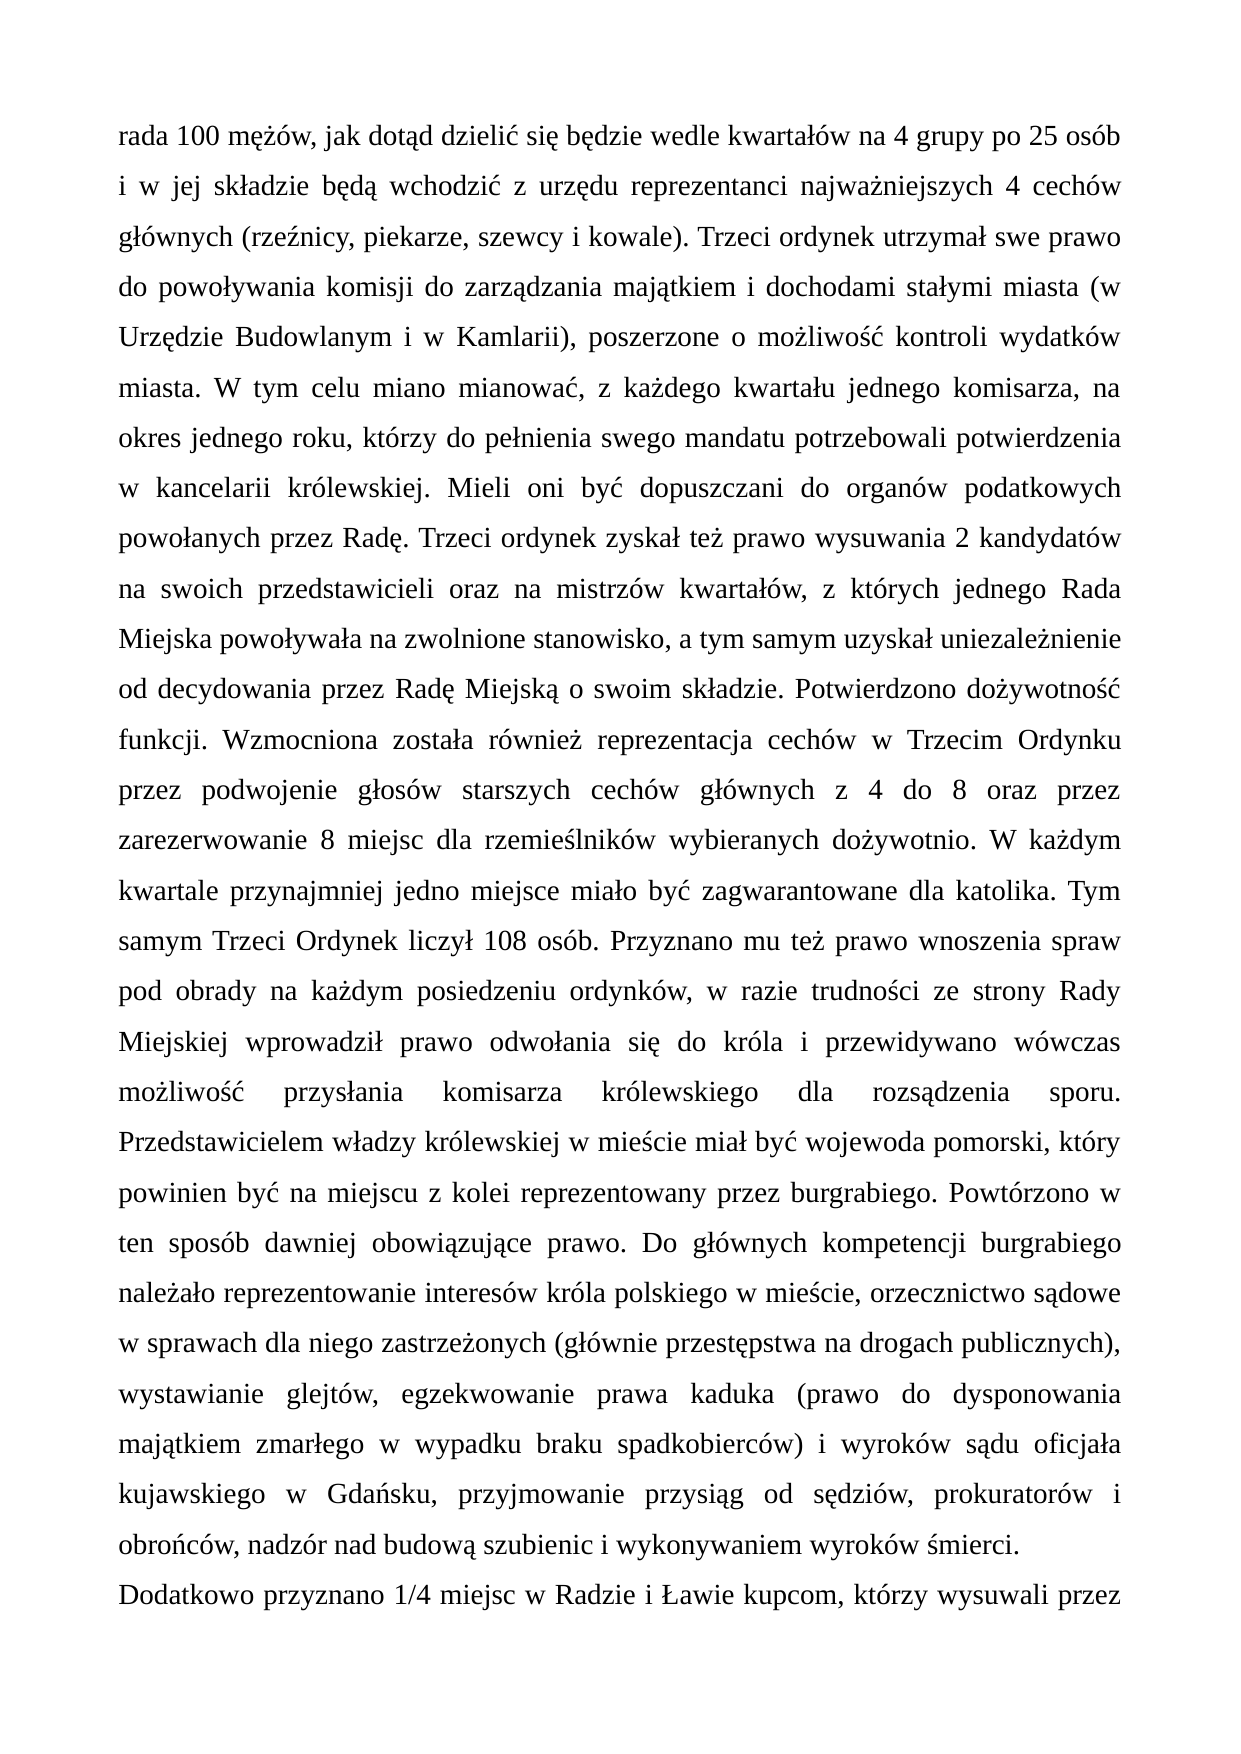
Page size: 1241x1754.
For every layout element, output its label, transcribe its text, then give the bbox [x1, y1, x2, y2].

text Dodatkowo przyznano 1/4 miejsc w Radzie i Ławie kupcom, którzy wysuwali przez [118, 1577, 1122, 1611]
text rada 100 mężów, jak dotąd dzielić się będzie wedle kwartałów na 4 grupy po 25 osób i w jej składzie będą wchodzić z urzędu reprezentanci najważniejszych 4 cechów głównych (rzeźnicy, piekarze, szewcy i kowale). Trzeci ordynek utrzymał swe prawo do powoływania komisji do zarządzania majątkiem i dochodami stałymi miasta (w Urzędzie Budowlanym i w Kamlarii), poszerzone o możliwość kontroli wydatków miasta. W tym celu miano mianować, z każdego kwartału jednego komisarza, na okres jednego roku, którzy do pełnienia swego mandatu potrzebowali potwierdzenia w kancelarii królewskiej. Mieli oni być dopuszczani do organów podatkowych powołanych przez Radę. Trzeci ordynek zyskał też prawo wysuwania 2 kandydatów na swoich przedstawicieli oraz na mistrzów kwartałów, z których jednego Rada Miejska powoływała na zwolnione stanowisko, a tym samym uzyskał uniezależnienie od decydowania przez Radę Miejską o swoim składzie. Potwierdzono dożywotność funkcji. Wzmocniona została również reprezentacja cechów w Trzecim Ordynku przez podwojenie głosów starszych cechów głównych z 4 do 8 oraz przez zarezerwowanie 8 miejsc dla rzemieślników wybieranych dożywotnio. W każdym kwartale przynajmniej jedno miejsce miało być zagwarantowane dla katolika. Tym samym Trzeci Ordynek liczył 108 osób. Przyznano mu też prawo wnoszenia spraw pod obrady na każdym posiedzeniu ordynków, w razie trudności ze strony Rady Miejskiej wprowadził prawo odwołania się do króla i przewidywano wówczas możliwość przysłania komisarza królewskiego dla rozsądzenia sporu. Przedstawicielem władzy królewskiej w mieście miał być wojewoda pomorski, który powinien być na miejscu z kolei reprezentowany przez burgrabiego. Powtórzono w ten sposób dawniej obowiązujące prawo. Do głównych kompetencji burgrabiego należało reprezentowanie interesów króla polskiego w mieście, orzecznictwo sądowe w sprawach dla niego zastrzeżonych (głównie przestępstwa na drogach publicznych), wystawianie glejtów, egzekwowanie prawa kaduka (prawo do dysponowania majątkiem zmarłego w wypadku braku spadkobierców) i wyroków sądu oficjała kujawskiego w Gdańsku, przyjmowanie przysiąg od sędziów, prokuratorów i obrońców, nadzór nad budową szubienic i wykonywaniem wyroków śmierci. [118, 118, 1122, 1560]
